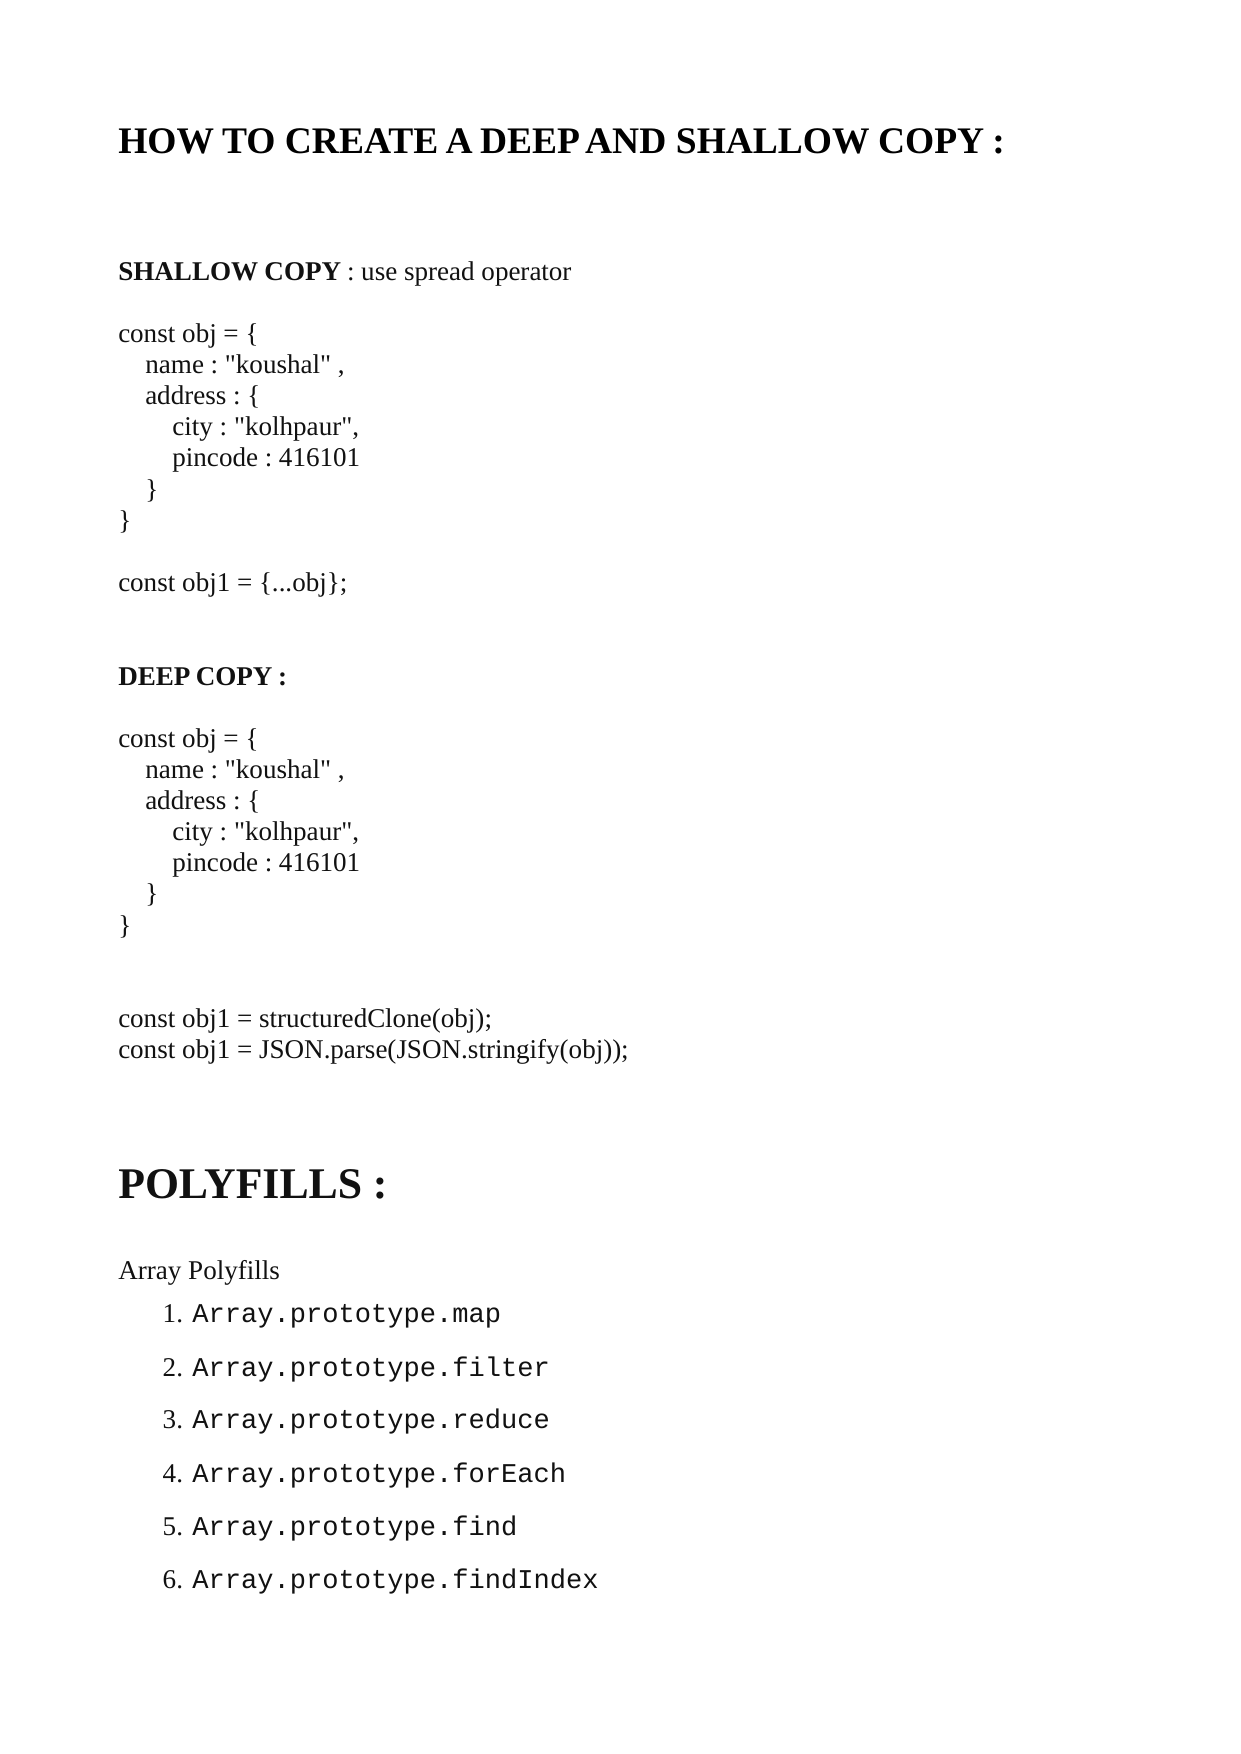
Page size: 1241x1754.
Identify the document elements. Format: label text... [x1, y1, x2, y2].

list Array.prototype.map [162, 1298, 1122, 1331]
list Array.prototype.filter [162, 1351, 1122, 1384]
text city : "kolhpaur", [118, 815, 1122, 846]
text name : "koushal" , [118, 753, 1122, 784]
text address : { [118, 379, 1122, 410]
text HOW TO CREATE A DEEP AND SHALLOW COPY : [118, 118, 1122, 161]
text const obj1 = {...obj}; [118, 566, 1122, 597]
text POLYFILLS : [118, 1158, 1122, 1208]
text pincode : 416101 [118, 846, 1122, 878]
text pincode : 416101 [118, 442, 1122, 473]
text const obj = { [118, 317, 1122, 348]
list Array.prototype.forEach [162, 1457, 1122, 1490]
text } [118, 909, 1122, 940]
text const obj = { [118, 722, 1122, 753]
text const obj1 = structuredClone(obj); [118, 1002, 1122, 1033]
list Array.prototype.reduce [162, 1404, 1122, 1437]
text name : "koushal" , [118, 348, 1122, 379]
text SHALLOW COPY : use spread operator [118, 255, 1122, 286]
list Array.prototype.find [162, 1510, 1122, 1543]
text DEEP COPY : [118, 659, 1122, 691]
text } [118, 504, 1122, 535]
list Array.prototype.findIndex [162, 1563, 1122, 1596]
text city : "kolhpaur", [118, 410, 1122, 442]
text } [118, 473, 1122, 504]
text const obj1 = JSON.parse(JSON.stringify(obj)); [118, 1033, 1122, 1064]
text } [118, 878, 1122, 909]
subtitle Array Polyfills [118, 1254, 1122, 1285]
text address : { [118, 784, 1122, 815]
